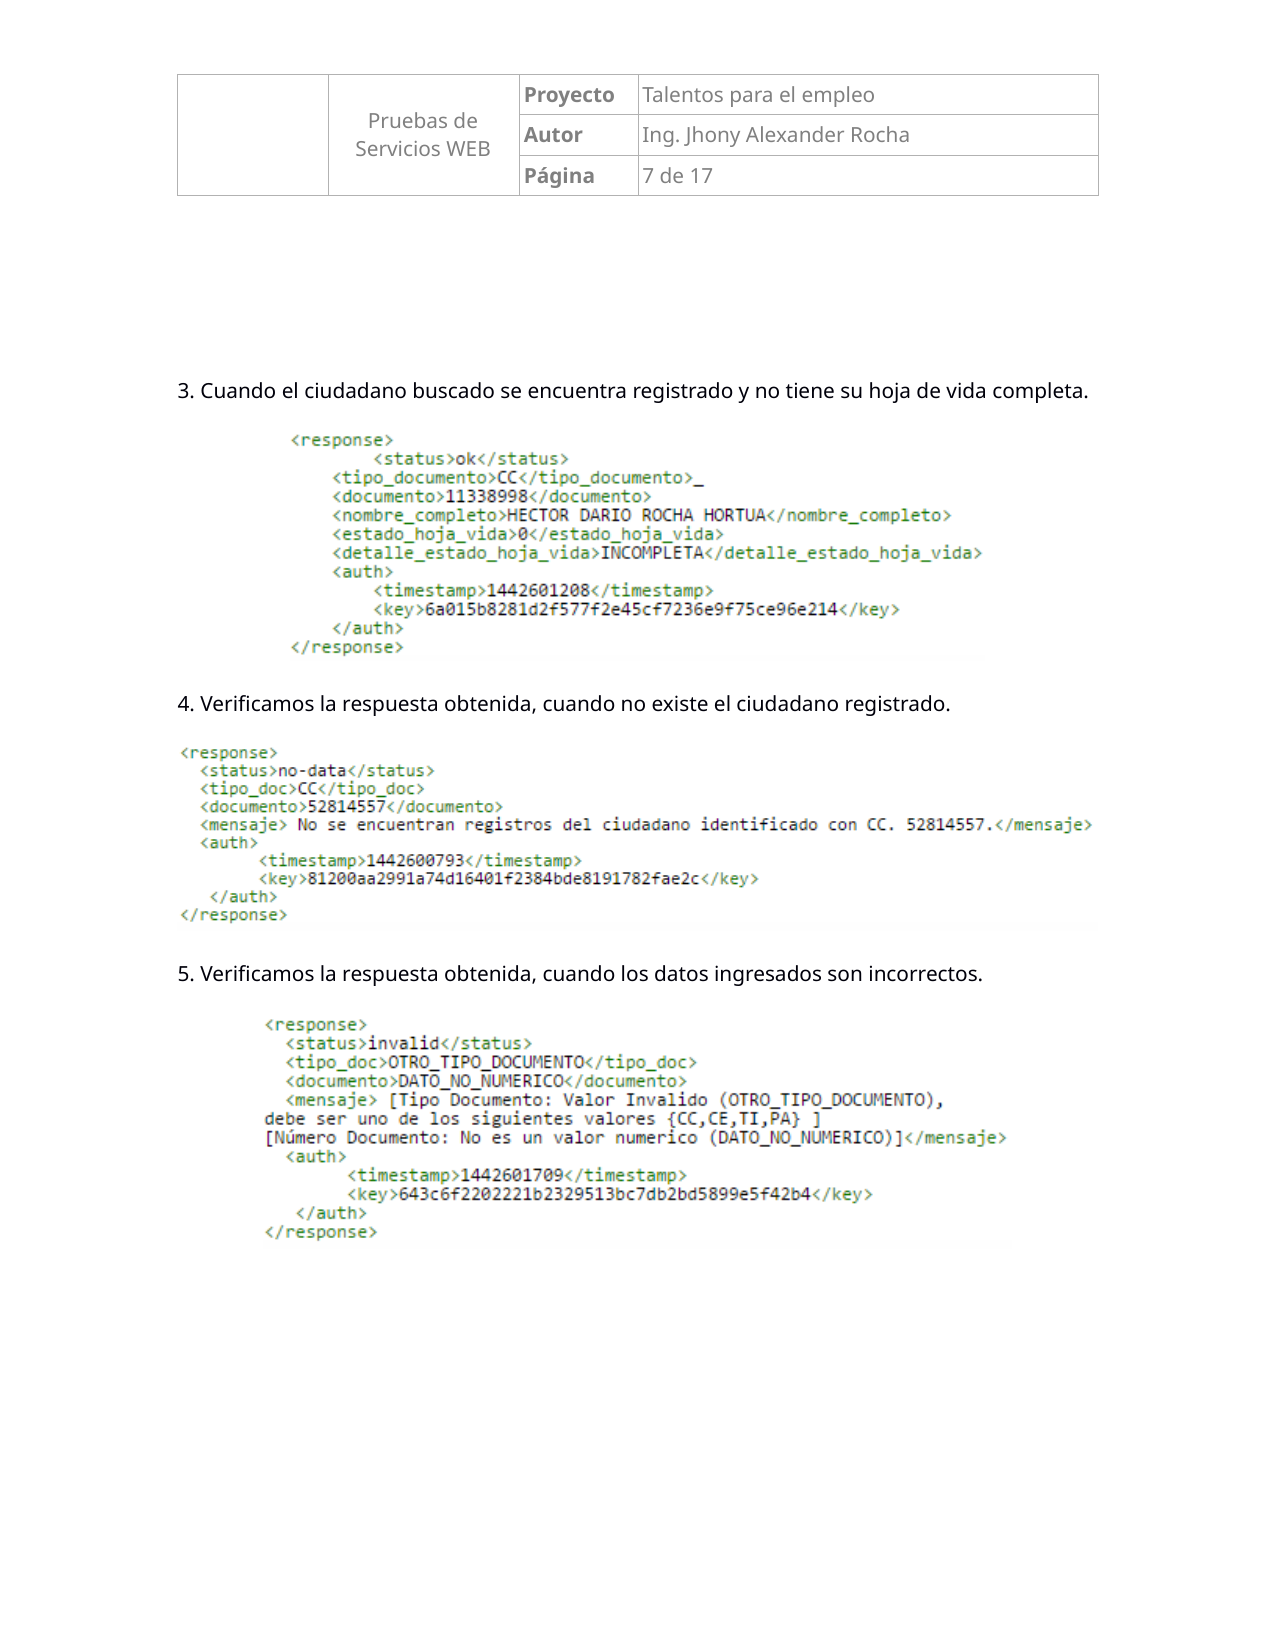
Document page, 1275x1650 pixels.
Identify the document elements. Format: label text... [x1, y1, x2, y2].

picture [289, 432, 986, 661]
text 5. Verificamos la respuesta obtenida, cuando los datos ingresados son incorrectos. [177, 959, 1098, 987]
text 3. Cuando el ciudadano buscado se encuentra registrado y no tiene su hoja de vida completa. [177, 376, 1098, 404]
picture [177, 746, 1098, 931]
picture [263, 1015, 1012, 1249]
text 4. Verificamos la respuesta obtenida, cuando no existe el ciudadano registrado. [177, 689, 1098, 718]
